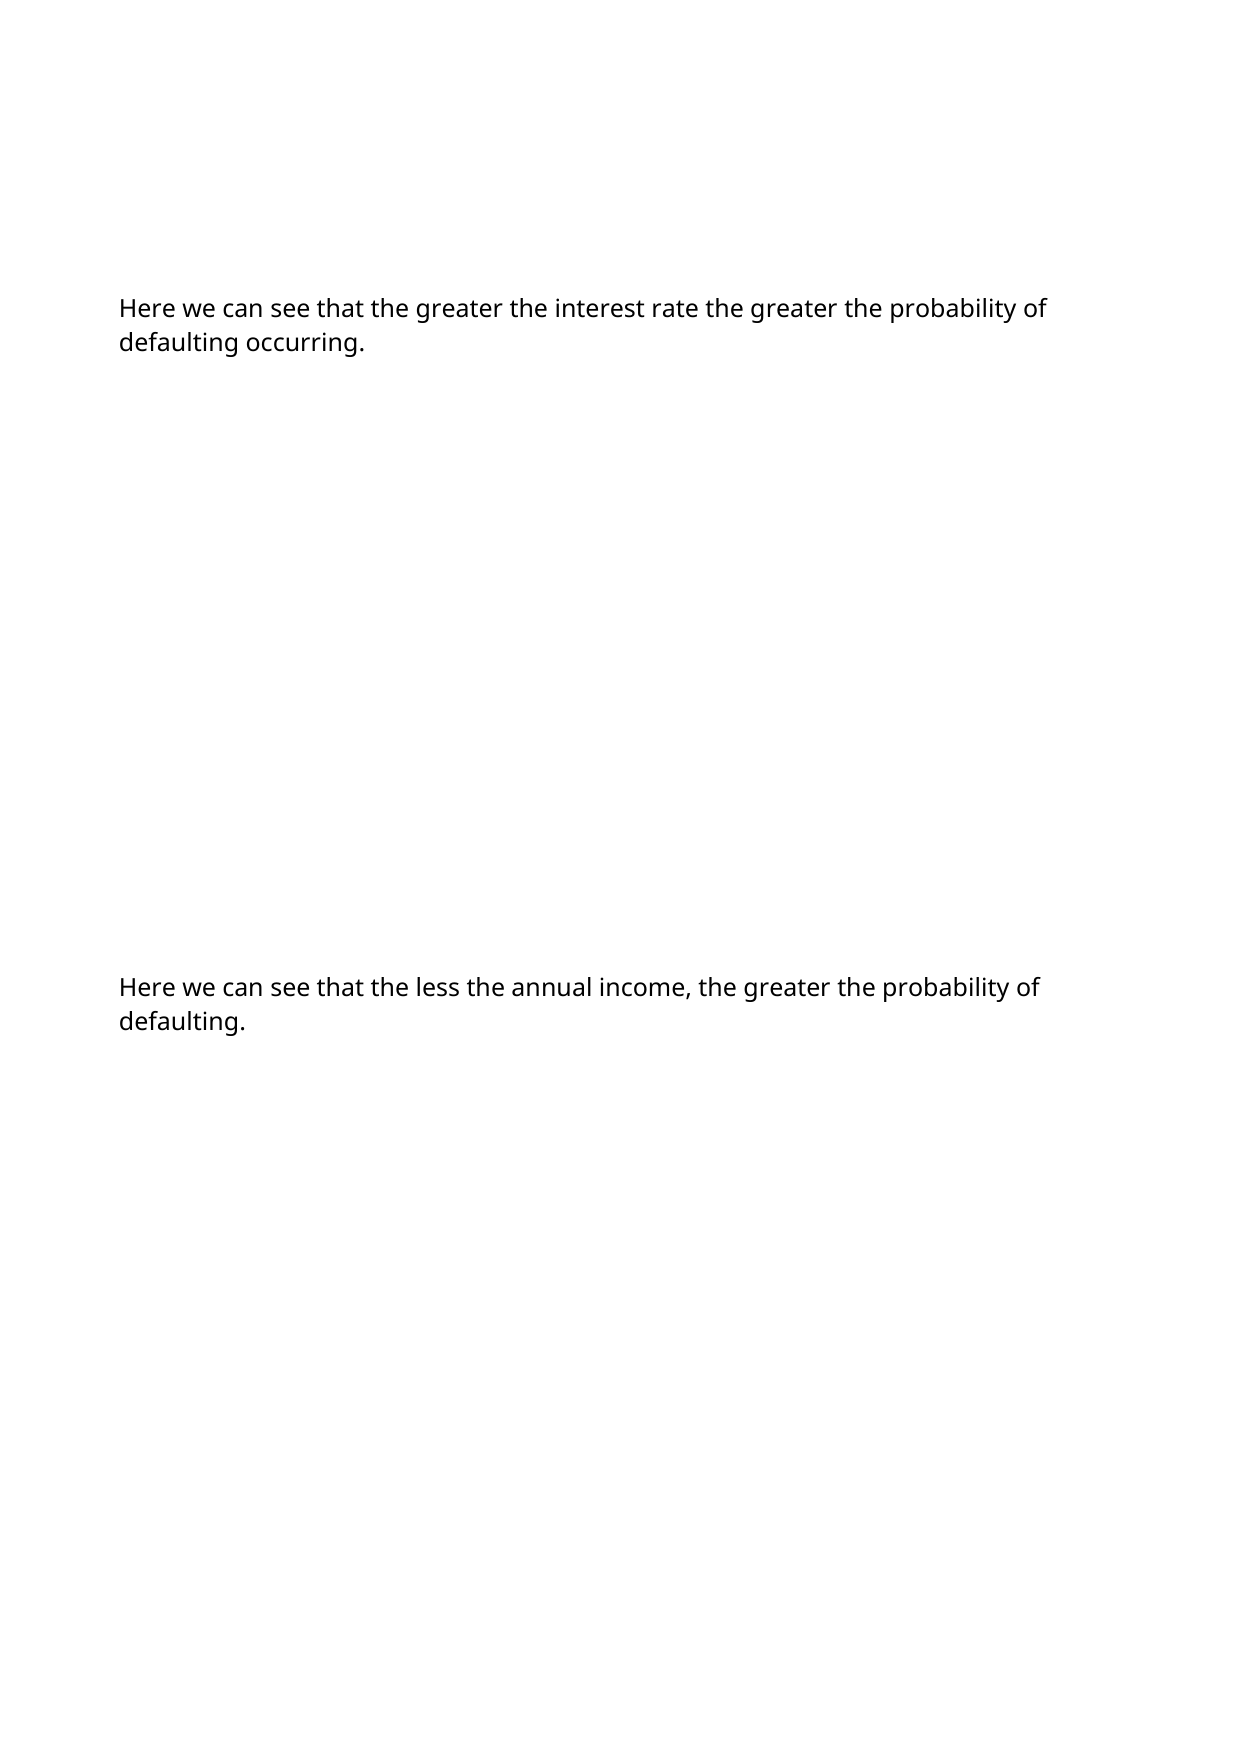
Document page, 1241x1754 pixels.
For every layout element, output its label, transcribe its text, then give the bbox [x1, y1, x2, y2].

text Here we can see that the greater the interest rate the greater the probability of defaulting occurring. [119, 291, 1121, 359]
text Here we can see that the less the annual income, the greater the probability of defaulting. [119, 970, 1121, 1038]
